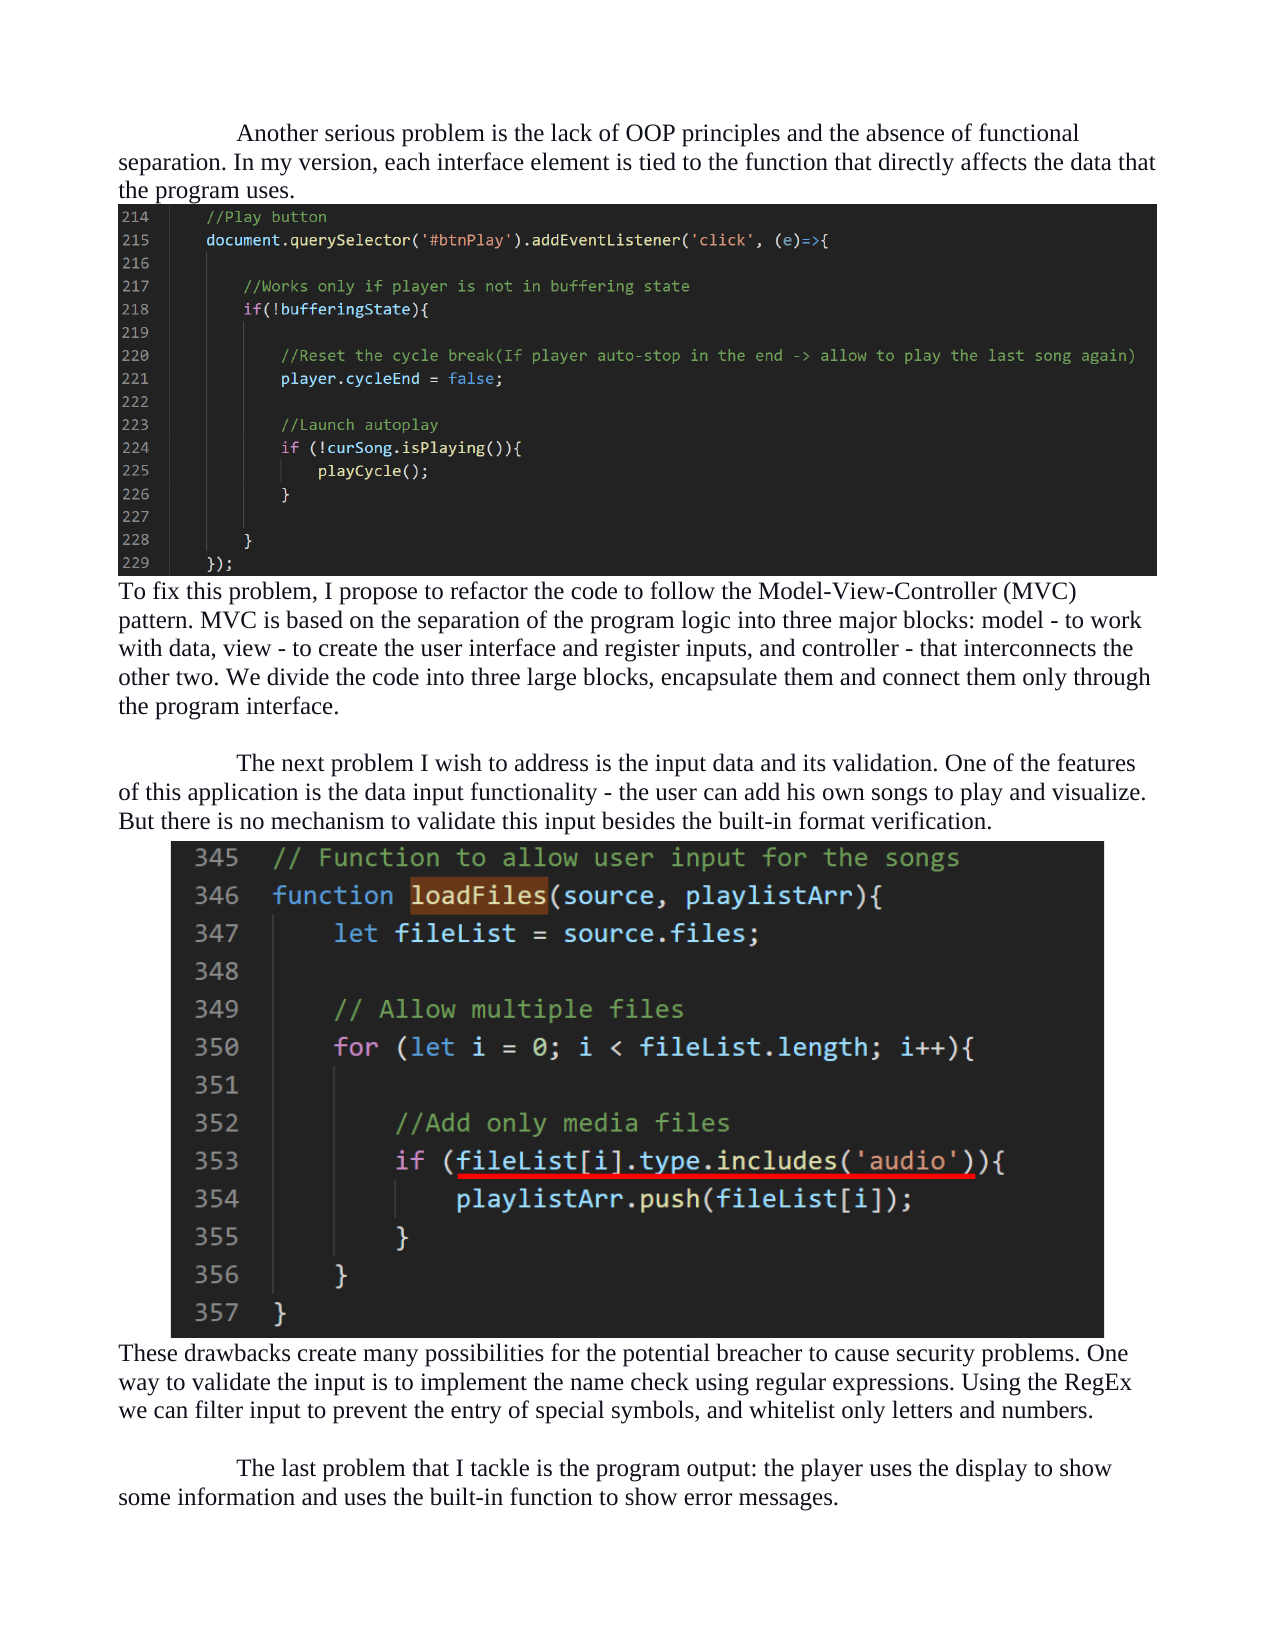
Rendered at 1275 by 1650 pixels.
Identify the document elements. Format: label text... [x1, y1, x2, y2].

picture [118, 204, 1157, 576]
text These drawbacks create many possibilities for the potential breacher to cause security problems. One way to validate the input is to implement the name check using regular expressions. Using the RegEx we can filter input to prevent the entry of special symbols, and whitelist only letters and numbers. The last problem that I tackle is the program output: the player uses the display to show some information and uses the built-in function to show error messages. [118, 835, 1157, 1511]
picture [170, 841, 1105, 1338]
text To fix this problem, I propose to refactor the code to follow the Model-View-Controller (MVC) pattern. MVC is based on the separation of the program logic into three major blocks: model - to work with data, view - to create the user interface and register inputs, and controller - that interconnects the other two. We divide the code into three large blocks, encapsulate them and connect them only through the program interface. The next problem I wish to address is the input data and its validation. One of the features of this application is the data input functionality - the user can add his own songs to play and visualize. But there is no mechanism to validate this input besides the built-in format verification. [118, 576, 1157, 835]
text Another serious problem is the lack of OOP principles and the absence of functional separation. In my version, each interface element is tied to the function that directly affects the data that the program uses. [118, 118, 1157, 204]
